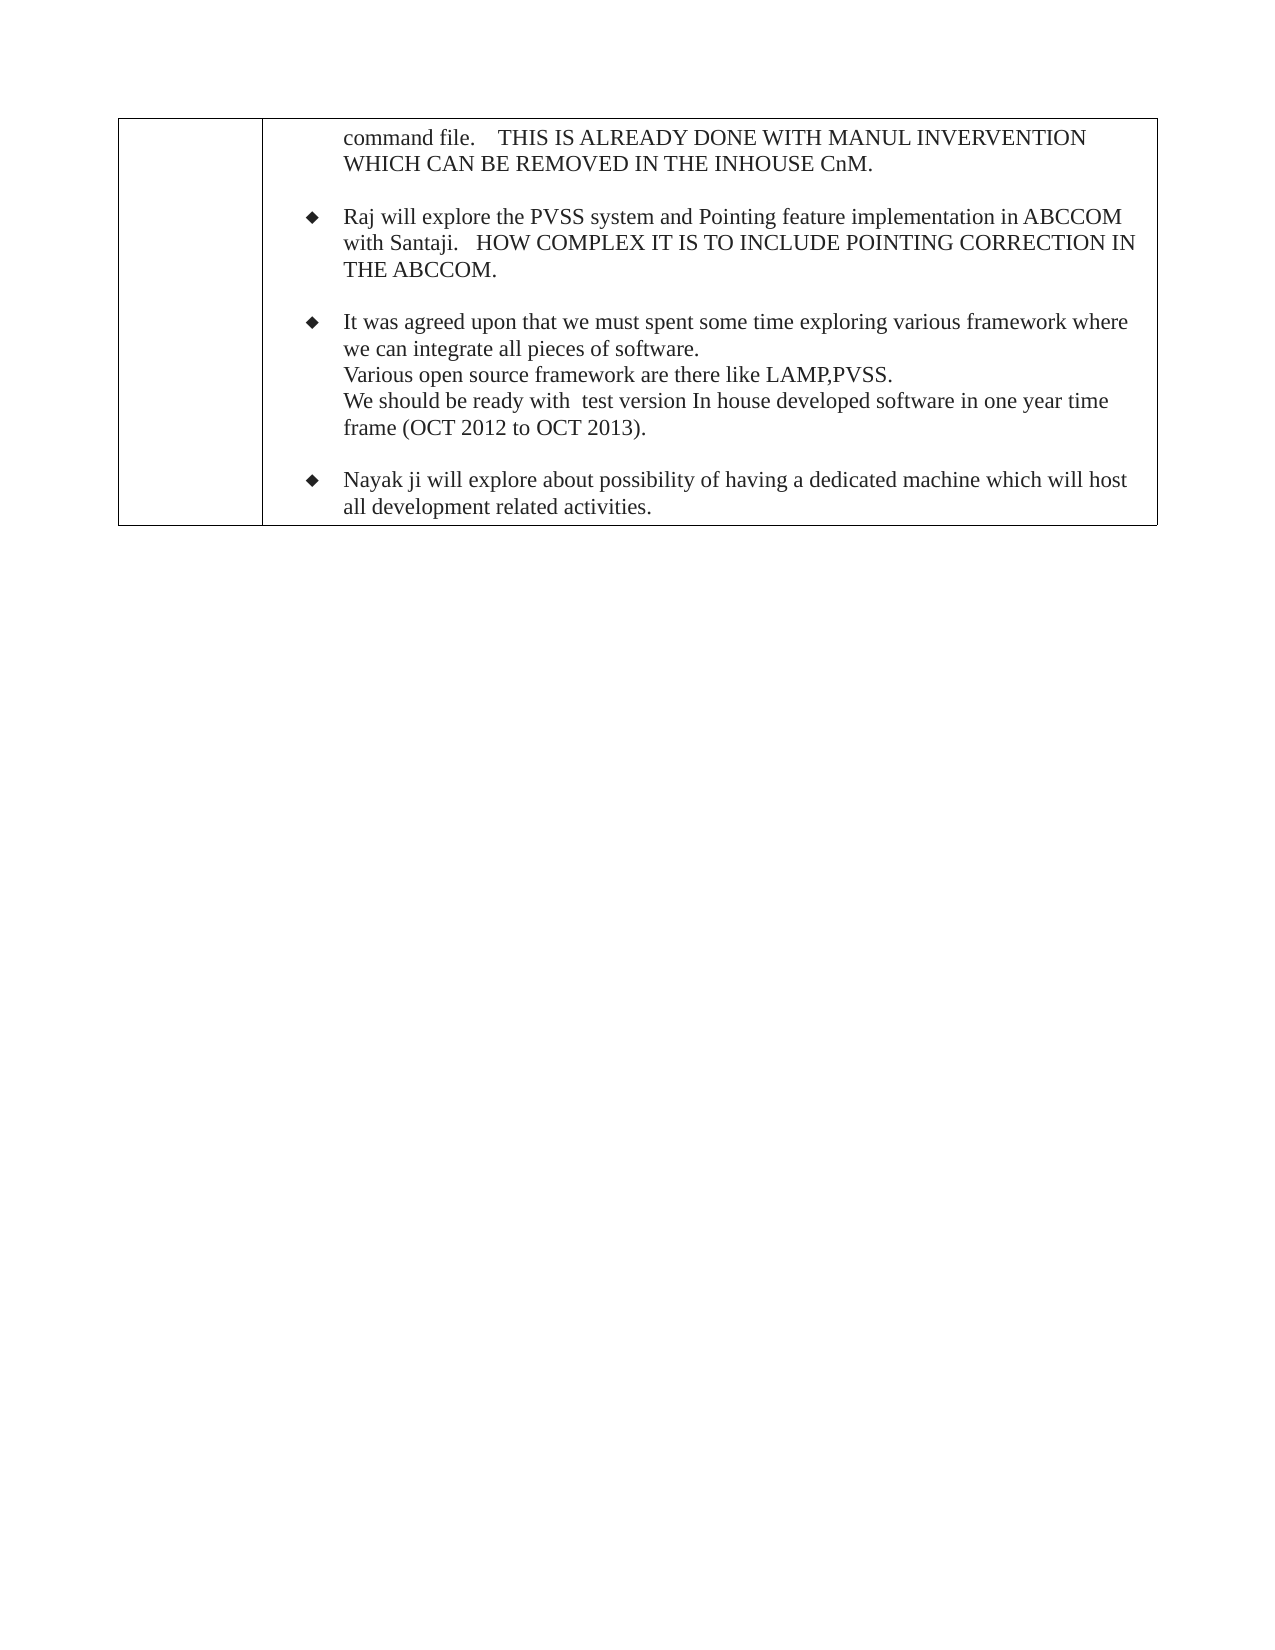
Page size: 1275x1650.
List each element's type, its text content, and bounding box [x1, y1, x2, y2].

table_cell command file. THIS IS ALREADY DONE WITH MANUL INVERVENTION WHICH CAN BE REMOVED IN THE INHOUSE CnM. Raj will explore the PVSS system and Pointing feature implementation in ABCCOM with Santaji. HOW COMPLEX IT IS TO INCLUDE POINTING CORRECTION IN THE ABCCOM. It was agreed upon that we must spent some time exploring various framework where we can integrate all pieces of software. Various open source framework are there like LAMP,PVSS. We should be ready with test version In house developed software in one year time frame (OCT 2012 to OCT 2013). Nayak ji will explore about possibility of having a dedicated machine which will host all development related activities. [263, 119, 1157, 525]
table_cell [119, 119, 262, 525]
